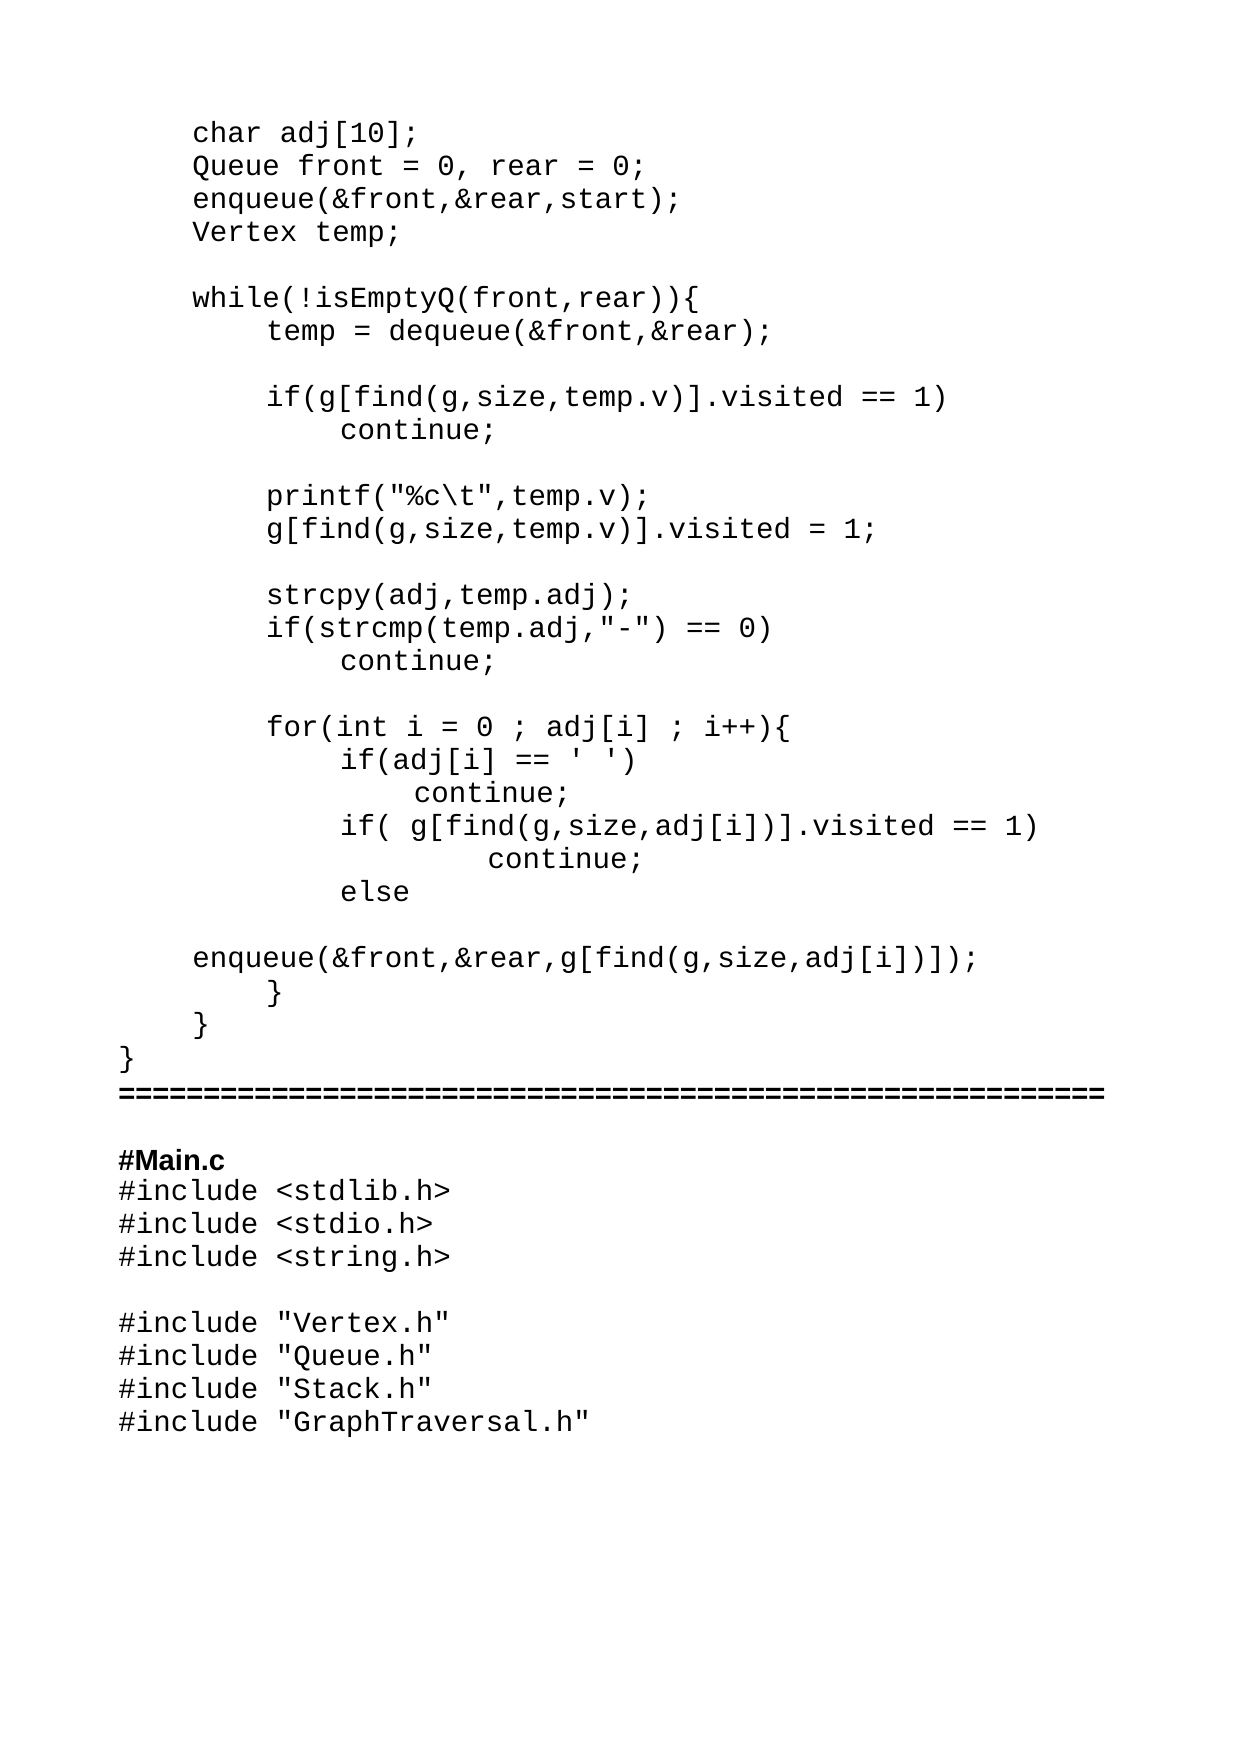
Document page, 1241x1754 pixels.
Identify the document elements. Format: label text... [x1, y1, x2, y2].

text for(int i = 0 ; adj[i] ; i++){ [118, 712, 1122, 746]
text enqueue(&front,&rear,g[find(g,size,adj[i])]); [118, 911, 1122, 977]
text continue; [118, 844, 1122, 878]
text continue; [118, 778, 1122, 812]
text #Main.c [118, 1143, 1122, 1176]
text if(g[find(g,size,temp.v)].visited == 1) [118, 382, 1122, 415]
text Vertex temp; [118, 217, 1122, 250]
text g[find(g,size,temp.v)].visited = 1; [118, 514, 1122, 547]
text if(strcmp(temp.adj,"-") == 0) [118, 613, 1122, 646]
text #include "GraphTraversal.h" [118, 1407, 1122, 1441]
text if(adj[i] == ' ') [118, 746, 1122, 778]
text enqueue(&front,&rear,start); [118, 184, 1122, 217]
text printf("%c\t",temp.v); [118, 481, 1122, 514]
text ========================================================== [118, 1076, 1122, 1109]
text temp = dequeue(&front,&rear); [118, 316, 1122, 349]
text Queue front = 0, rear = 0; [118, 151, 1122, 184]
text } [118, 1010, 1122, 1043]
text while(!isEmptyQ(front,rear)){ [118, 283, 1122, 316]
text #include <stdio.h> [118, 1209, 1122, 1242]
text #include <string.h> [118, 1242, 1122, 1275]
text strcpy(adj,temp.adj); [118, 580, 1122, 613]
text #include "Stack.h" [118, 1374, 1122, 1407]
text if( g[find(g,size,adj[i])].visited == 1) [118, 812, 1122, 844]
text continue; [118, 646, 1122, 679]
text } [118, 977, 1122, 1010]
text char adj[10]; [118, 118, 1122, 151]
text continue; [118, 415, 1122, 448]
text #include "Queue.h" [118, 1341, 1122, 1374]
text } [118, 1043, 1122, 1076]
text else [118, 878, 1122, 911]
text #include <stdlib.h> [118, 1176, 1122, 1209]
text #include "Vertex.h" [118, 1308, 1122, 1341]
